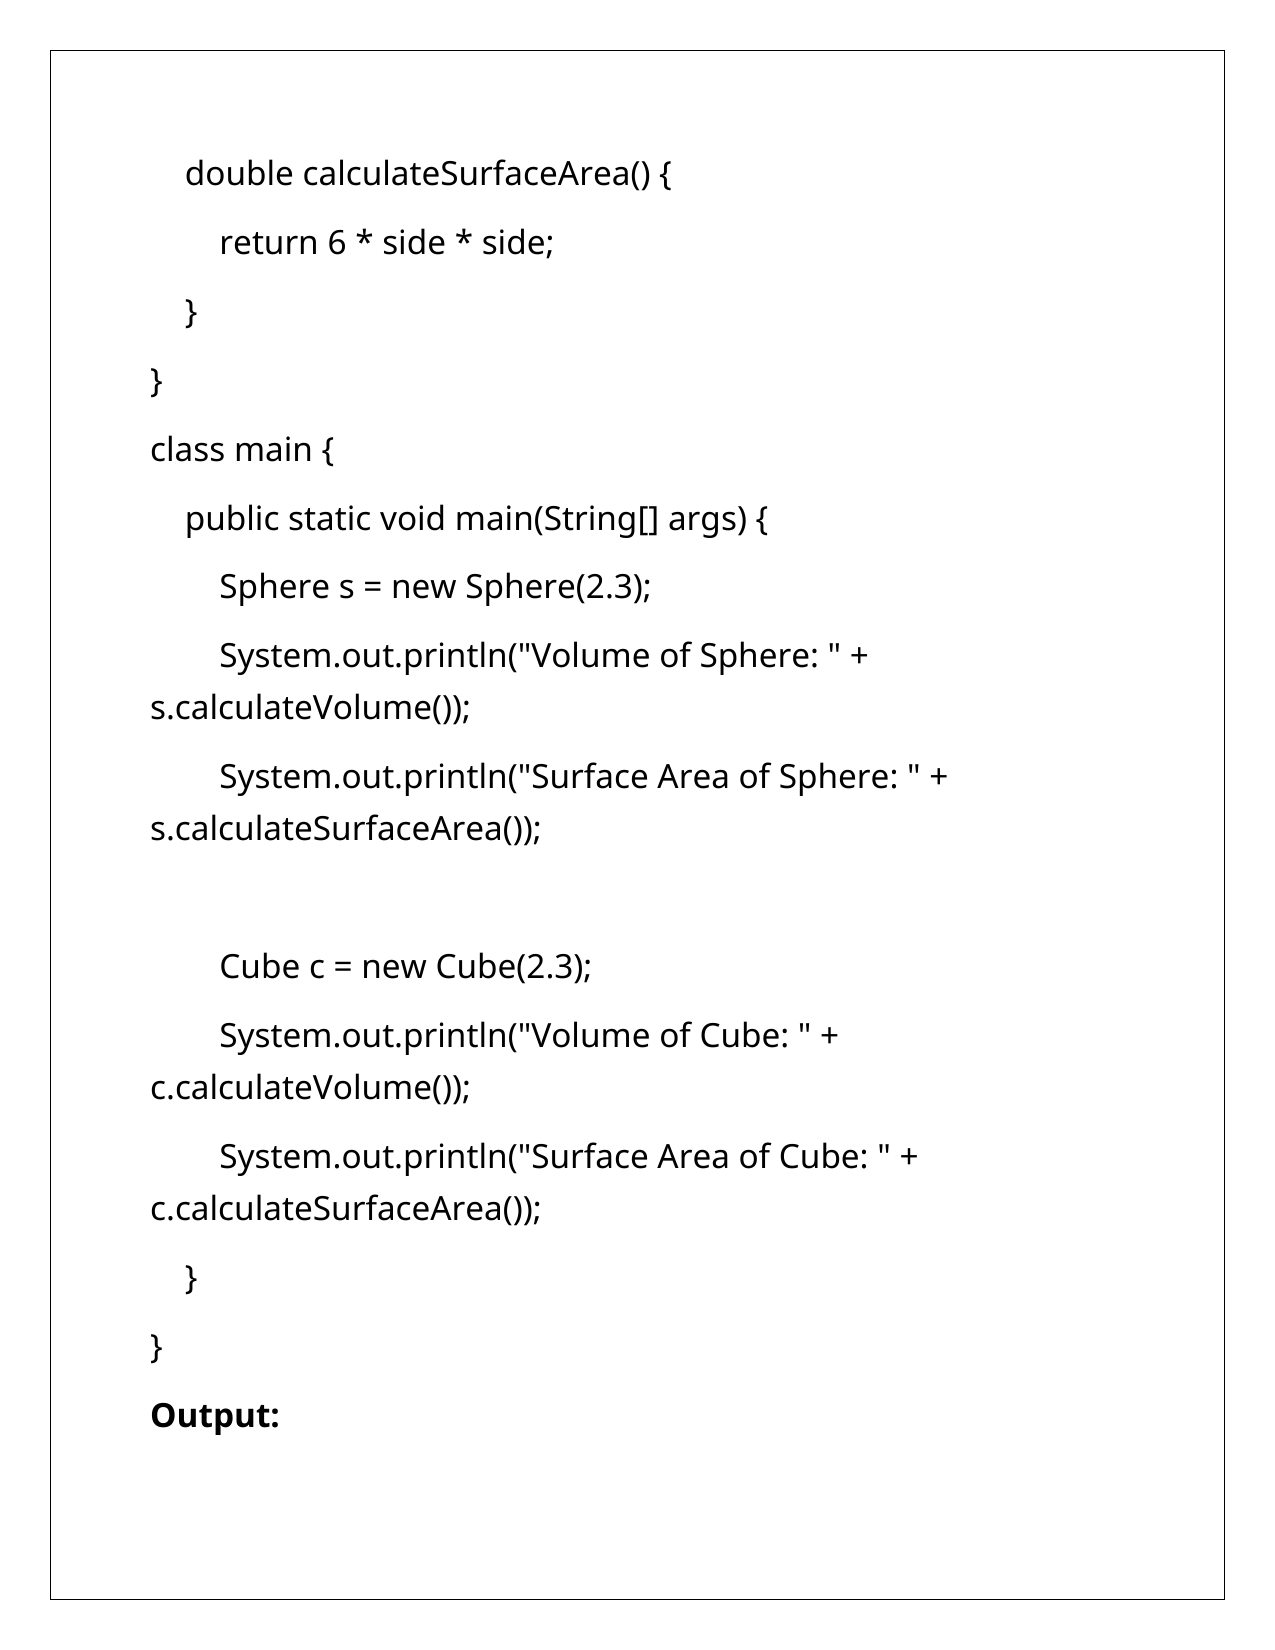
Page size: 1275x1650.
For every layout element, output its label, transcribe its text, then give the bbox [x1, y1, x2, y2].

text } [150, 1254, 1125, 1299]
text System.out.println("Surface Area of Sphere: " + s.calculateSurfaceArea()); [150, 753, 1125, 851]
text } [150, 357, 1125, 402]
text System.out.println("Surface Area of Cube: " + c.calculateSurfaceArea()); [150, 1133, 1125, 1230]
text public static void main(String[] args) { [150, 494, 1125, 540]
text } [150, 1323, 1125, 1368]
text double calculateSurfaceArea() { [150, 150, 1125, 195]
text Cube c = new Cube(2.3); [150, 943, 1125, 988]
text class main { [150, 425, 1125, 471]
text return 6 * side * side; [150, 219, 1125, 264]
text } [150, 288, 1125, 333]
text System.out.println("Volume of Cube: " + c.calculateVolume()); [150, 1012, 1125, 1109]
text System.out.println("Volume of Sphere: " + s.calculateVolume()); [150, 632, 1125, 729]
text Output: [150, 1392, 1125, 1437]
text Sphere s = new Sphere(2.3); [150, 563, 1125, 608]
